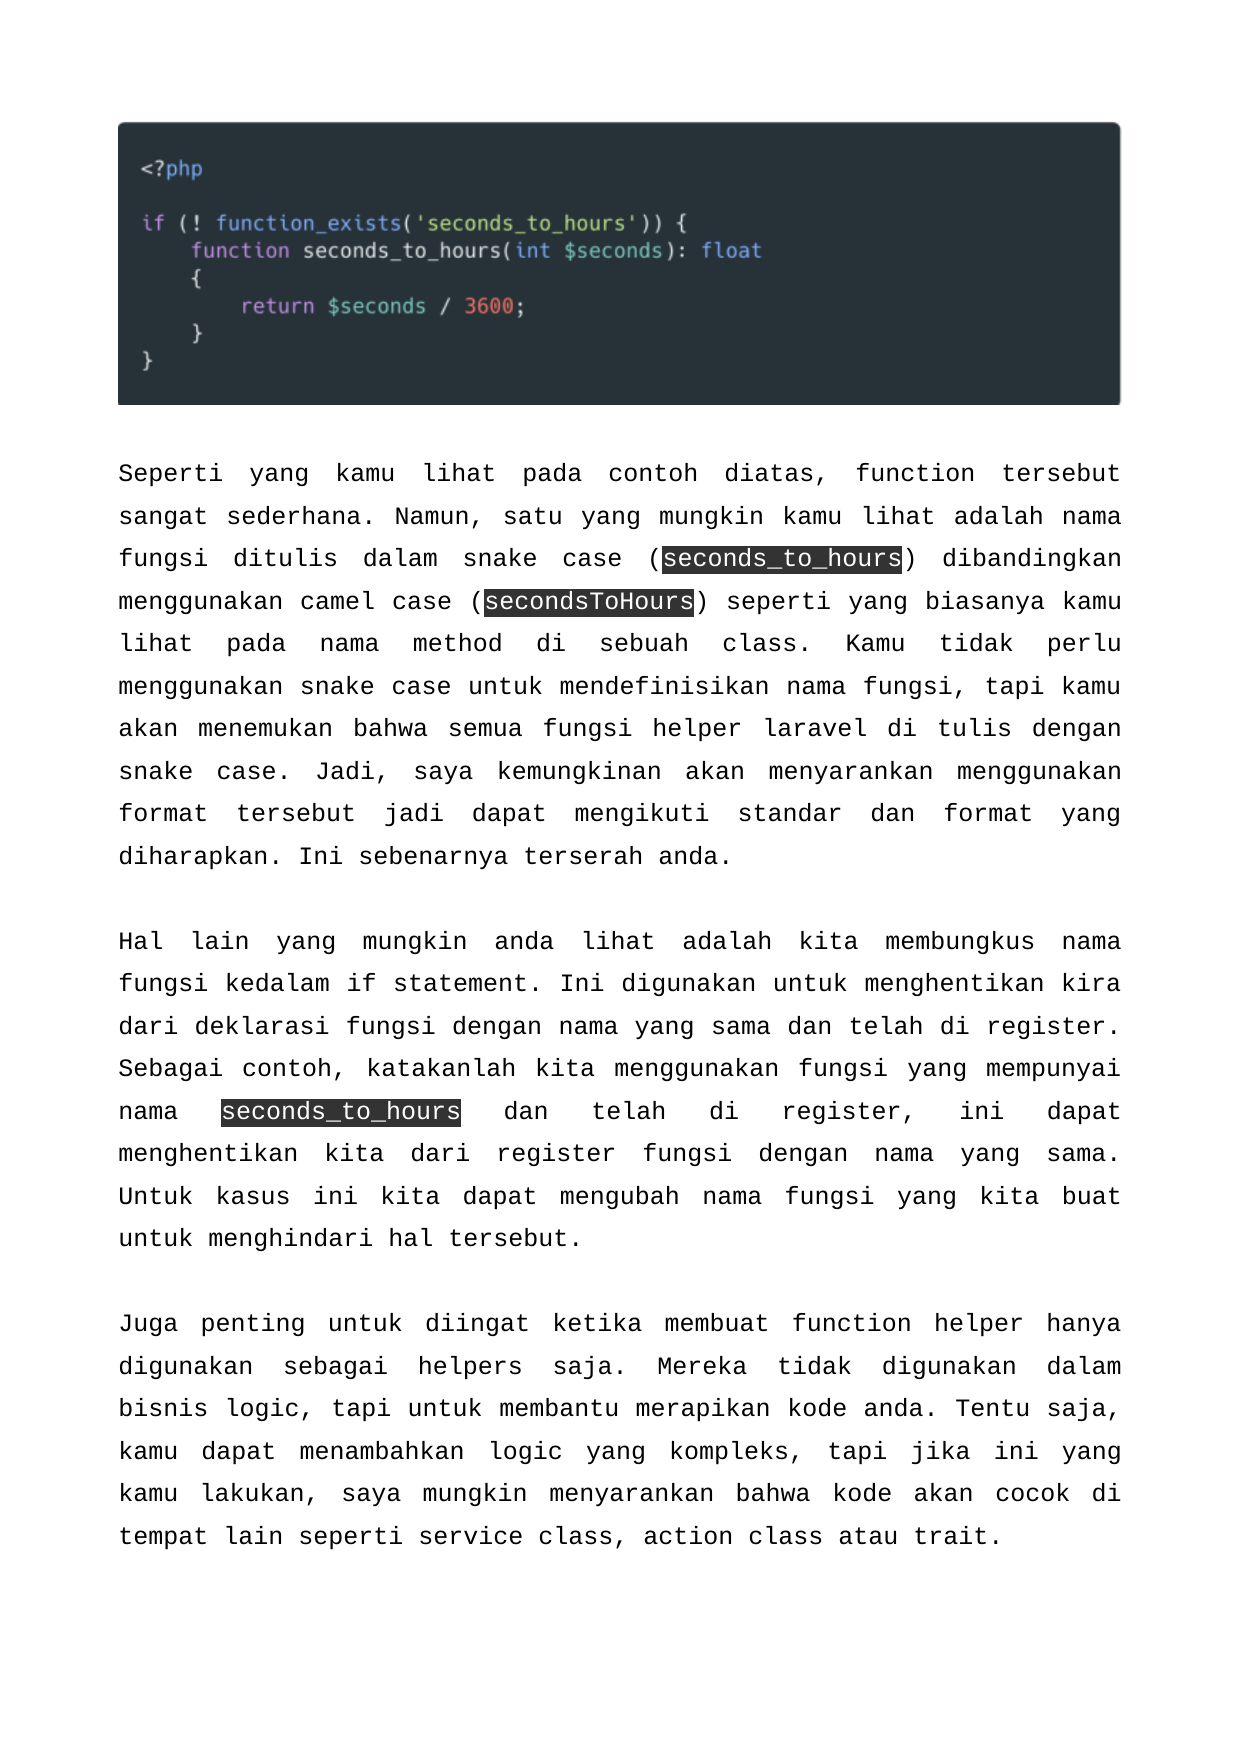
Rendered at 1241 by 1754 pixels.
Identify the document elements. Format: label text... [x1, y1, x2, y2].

text Seperti yang kamu lihat pada contoh diatas, function tersebut sangat sederhana. Namun, satu yang mungkin kamu lihat adalah nama fungsi ditulis dalam snake case (seconds_to_hours) dibandingkan menggunakan camel case (secondsToHours) seperti yang biasanya kamu lihat pada nama method di sebuah class. Kamu tidak perlu menggunakan snake case untuk mendefinisikan nama fungsi, tapi kamu akan menemukan bahwa semua fungsi helper laravel di tulis dengan snake case. Jadi, saya kemungkinan akan menyarankan menggunakan format tersebut jadi dapat mengikuti standar dan format yang diharapkan. Ini sebenarnya terserah anda. [118, 461, 1122, 872]
text Juga penting untuk diingat ketika membuat function helper hanya digunakan sebagai helpers saja. Mereka tidak digunakan dalam bisnis logic, tapi untuk membantu merapikan kode anda. Tentu saja, kamu dapat menambahkan logic yang kompleks, tapi jika ini yang kamu lakukan, saya mungkin menyarankan bahwa kode akan cocok di tempat lain seperti service class, action class atau trait. [118, 1311, 1122, 1552]
text Hal lain yang mungkin anda lihat adalah kita membungkus nama fungsi kedalam if statement. Ini digunakan untuk menghentikan kira dari deklarasi fungsi dengan nama yang sama dan telah di register. Sebagai contoh, katakanlah kita menggunakan fungsi yang mempunyai nama seconds_to_hours dan telah di register, ini dapat menghentikan kita dari register fungsi dengan nama yang sama. Untuk kasus ini kita dapat mengubah nama fungsi yang kita buat untuk menghindari hal tersebut. [118, 928, 1122, 1254]
picture [118, 118, 1123, 405]
